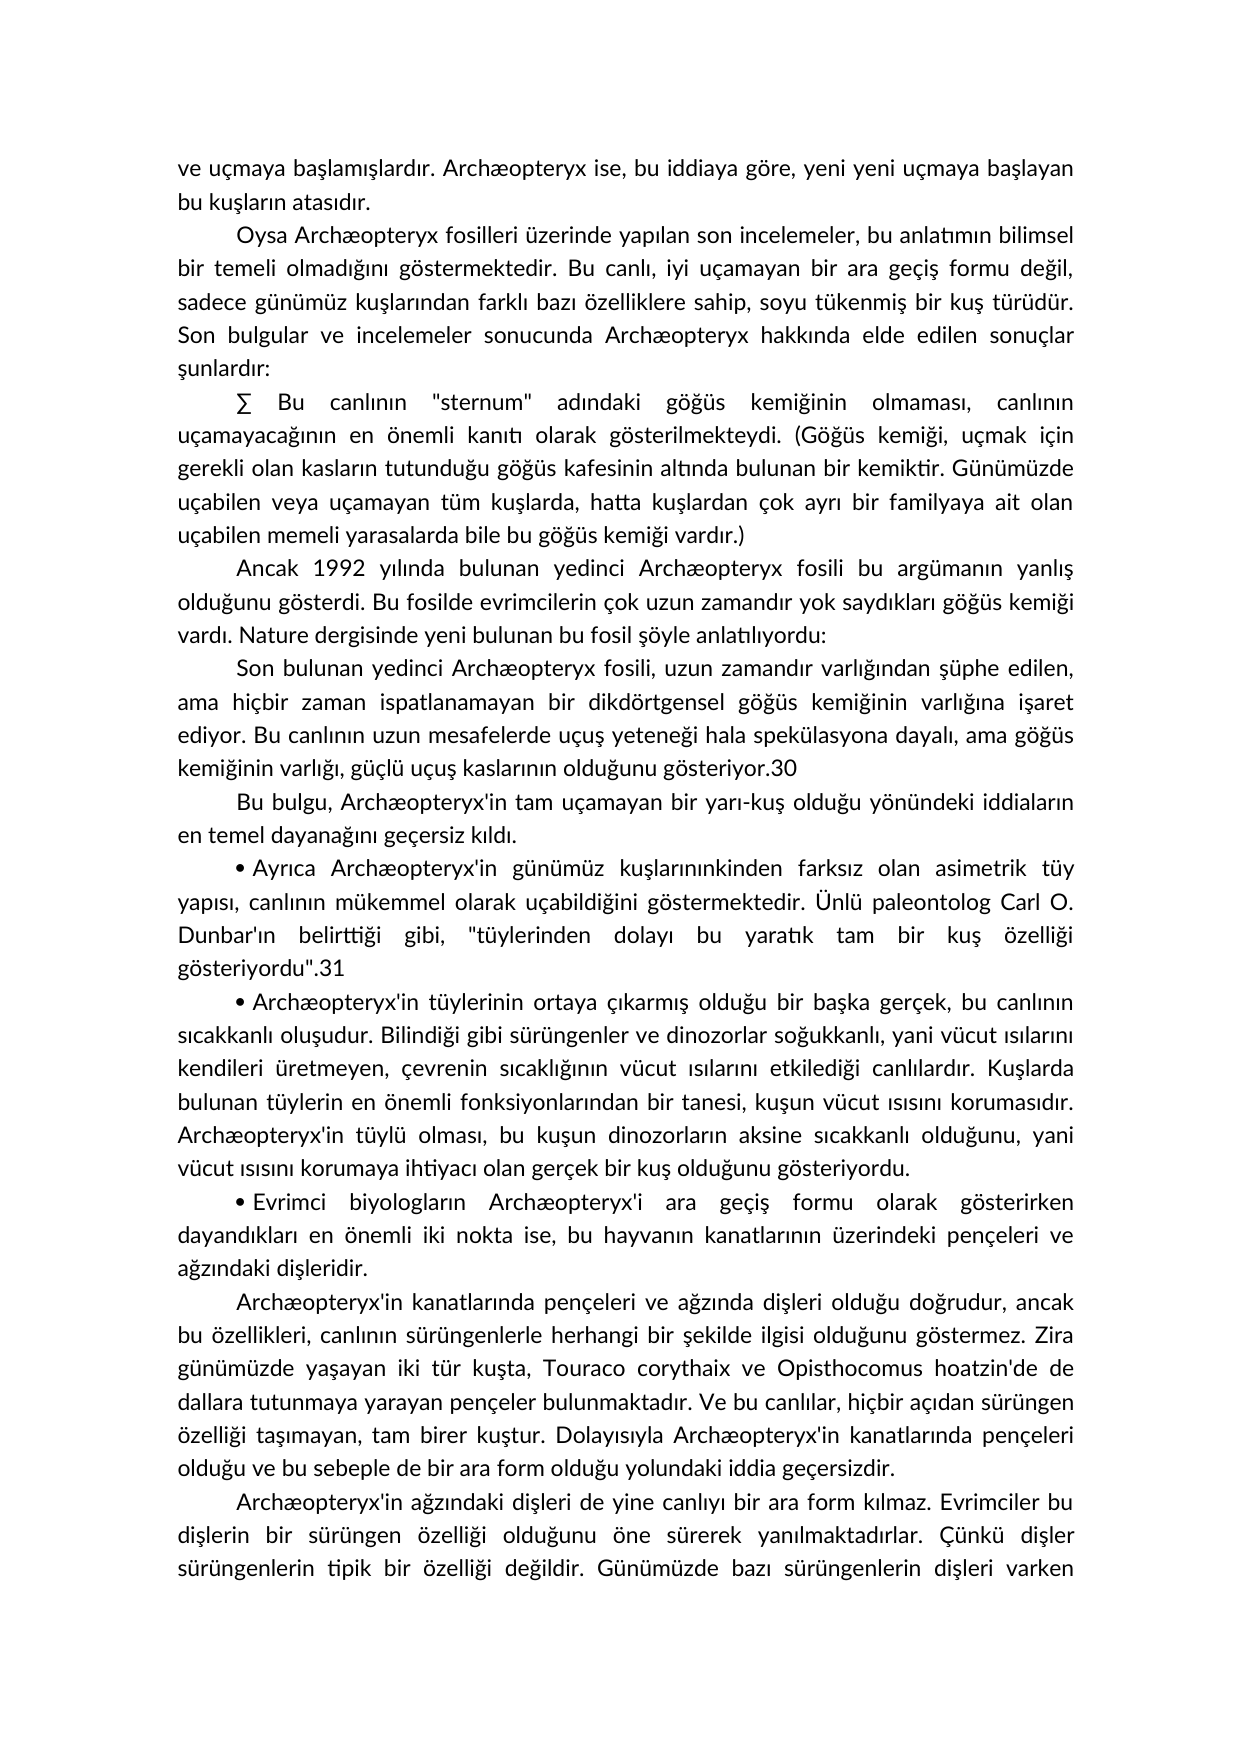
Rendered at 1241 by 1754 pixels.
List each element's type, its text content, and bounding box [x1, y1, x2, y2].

list Evrimci biyologların Archæopteryx'i ara geçiş formu olarak gösterirken dayandıkları en önemli iki nokta ise, bu hayvanın kanatlarının üzerindeki pençeleri ve ağzındaki dişleridir. [177, 1183, 1075, 1283]
text Bu bulgu, Archæopteryx'in tam uçamayan bir yarı-kuş olduğu yönündeki iddiaların en temel dayanağını geçersiz kıldı. [177, 783, 1075, 850]
text ∑ Bu canlının "sternum" adındaki göğüs kemiğinin olmaması, canlının uçamayacağının en önemli kanıtı olarak gösterilmekteydi. (Göğüs kemiği, uçmak için gerekli olan kasların tutunduğu göğüs kafesinin altında bulunan bir kemiktir. Günümüzde uçabilen veya uçamayan tüm kuşlarda, hatta kuşlardan çok ayrı bir familyaya ait olan uçabilen memeli yarasalarda bile bu göğüs kemiği vardır.) [177, 383, 1075, 550]
text Ancak 1992 yılında bulunan yedinci Archæopteryx fosili bu argümanın yanlış olduğunu gösterdi. Bu fosilde evrimcilerin çok uzun zamandır yok saydıkları göğüs kemiği vardı. Nature dergisinde yeni bulunan bu fosil şöyle anlatılıyordu: [177, 550, 1075, 650]
list Archæopteryx'in tüylerinin ortaya çıkarmış olduğu bir başka gerçek, bu canlının sıcakkanlı oluşudur. Bilindiği gibi sürüngenler ve dinozorlar soğukkanlı, yani vücut ısılarını kendileri üretmeyen, çevrenin sıcaklığının vücut ısılarını etkilediği canlılardır. Kuşlarda bulunan tüylerin en önemli fonksiyonlarından bir tanesi, kuşun vücut ısısını korumasıdır. Archæopteryx'in tüylü olması, bu kuşun dinozorların aksine sıcakkanlı olduğunu, yani vücut ısısını korumaya ihtiyacı olan gerçek bir kuş olduğunu gösteriyordu. [177, 983, 1075, 1183]
text Oysa Archæopteryx fosilleri üzerinde yapılan son incelemeler, bu anlatımın bilimsel bir temeli olmadığını göstermektedir. Bu canlı, iyi uçamayan bir ara geçiş formu değil, sadece günümüz kuşlarından farklı bazı özelliklere sahip, soyu tükenmiş bir kuş türüdür. Son bulgular ve incelemeler sonucunda Archæopteryx hakkında elde edilen sonuçlar şunlardır: [177, 217, 1075, 383]
text Son bulunan yedinci Archæopteryx fosili, uzun zamandır varlığından şüphe edilen, ama hiçbir zaman ispatlanamayan bir dikdörtgensel göğüs kemiğinin varlığına işaret ediyor. Bu canlının uzun mesafelerde uçuş yeteneği hala spekülasyona dayalı, ama göğüs kemiğinin varlığı, güçlü uçuş kaslarının olduğunu gösteriyor.30 [177, 650, 1075, 783]
list Ayrıca Archæopteryx'in günümüz kuşlarınınkinden farksız olan asimetrik tüy yapısı, canlının mükemmel olarak uçabildiğini göstermektedir. Ünlü paleontolog Carl O. Dunbar'ın belirttiği gibi, "tüylerinden dolayı bu yaratık tam bir kuş özelliği gösteriyordu".31 [177, 850, 1075, 983]
text Archæopteryx'in kanatlarında pençeleri ve ağzında dişleri olduğu doğrudur, ancak bu özellikleri, canlının sürüngenlerle herhangi bir şekilde ilgisi olduğunu göstermez. Zira günümüzde yaşayan iki tür kuşta, Touraco corythaix ve Opisthocomus hoatzin'de de dallara tutunmaya yarayan pençeler bulunmaktadır. Ve bu canlılar, hiçbir açıdan sürüngen özelliği taşımayan, tam birer kuştur. Dolayısıyla Archæopteryx'in kanatlarında pençeleri olduğu ve bu sebeple de bir ara form olduğu yolundaki iddia geçersizdir. [177, 1283, 1075, 1483]
text Archæopteryx'in ağzındaki dişleri de yine canlıyı bir ara form kılmaz. Evrimciler bu dişlerin bir sürüngen özelliği olduğunu öne sürerek yanılmaktadırlar. Çünkü dişler sürüngenlerin tipik bir özelliği değildir. Günümüzde bazı sürüngenlerin dişleri varken [177, 1483, 1075, 1583]
text ve uçmaya başlamışlardır. Archæopteryx ise, bu iddiaya göre, yeni yeni uçmaya başlayan bu kuşların atasıdır. [177, 150, 1075, 217]
